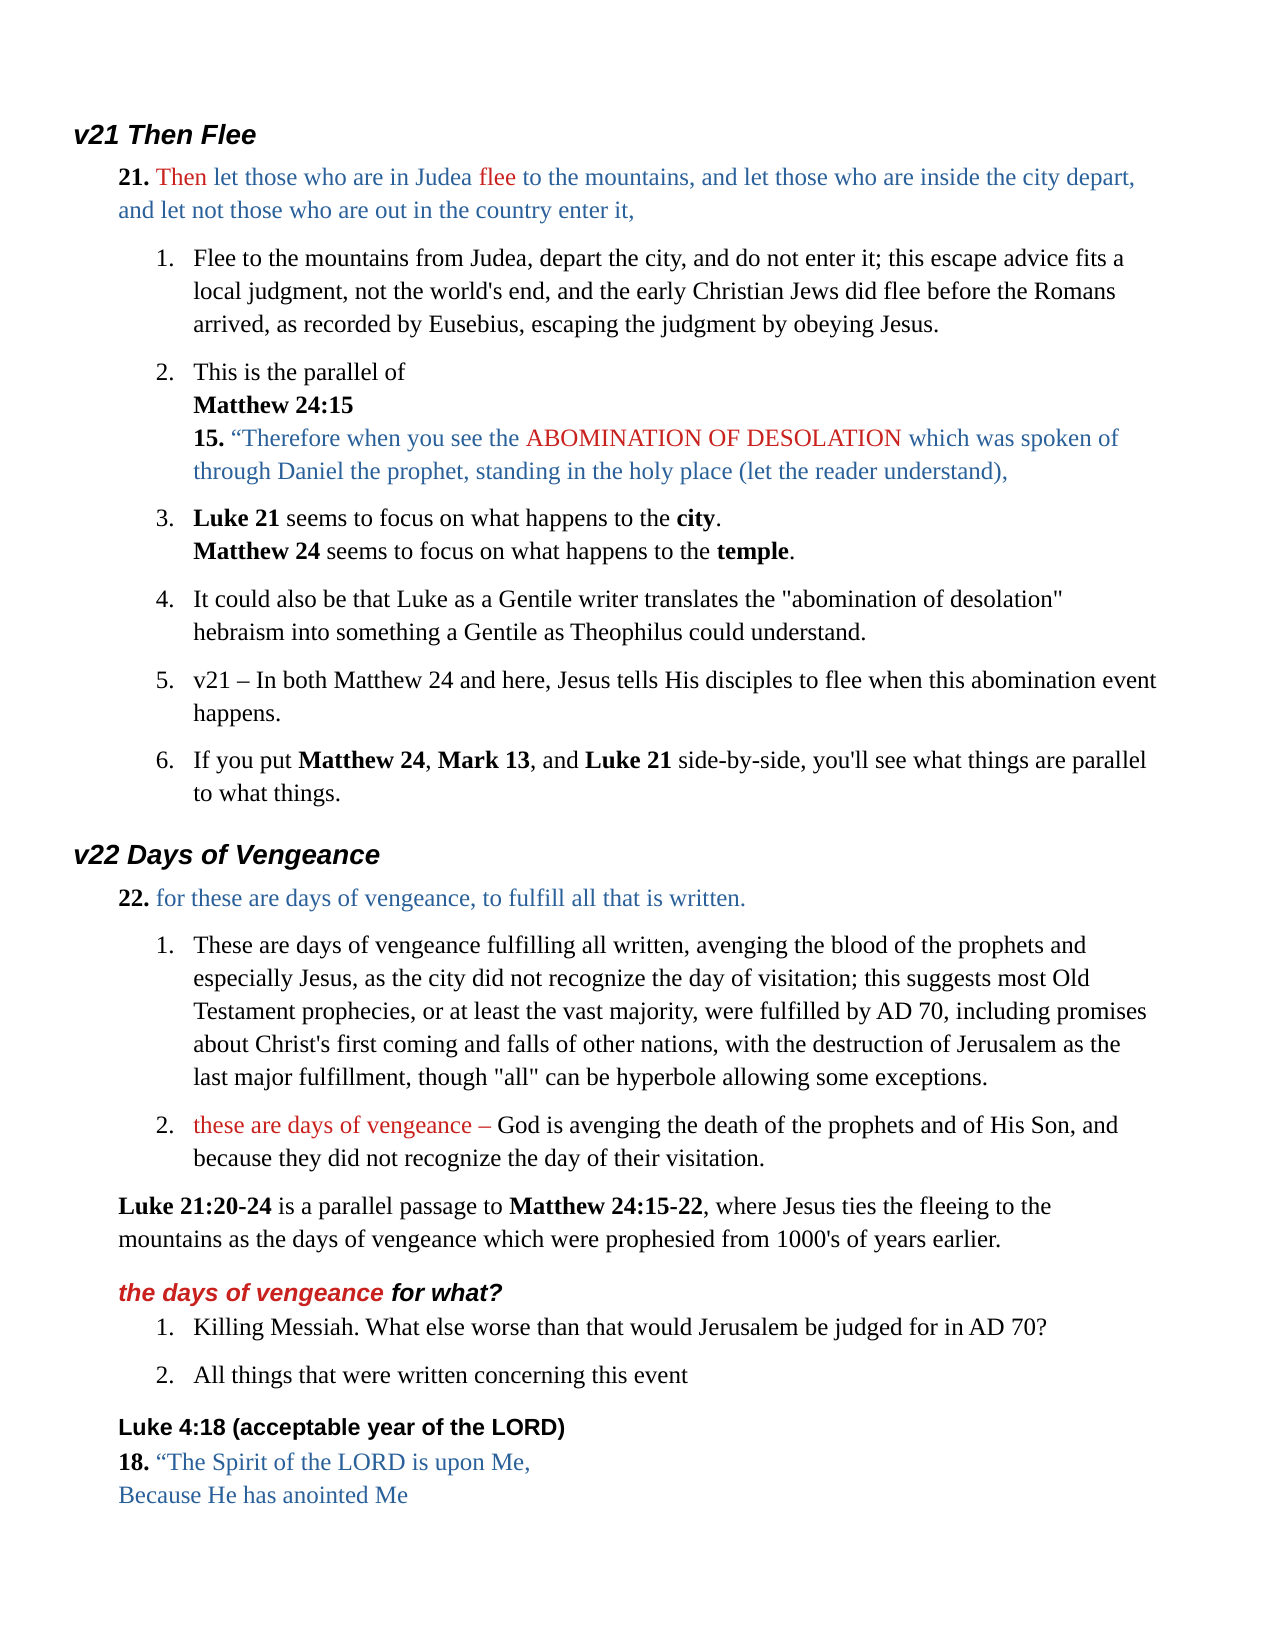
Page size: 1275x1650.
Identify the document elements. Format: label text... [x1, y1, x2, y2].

text 21. Then let those who are in Judea flee to the mountains, and let those who are inside the city depart, and let not those who are out in the country enter it, [118, 162, 1157, 224]
text 22. for these are days of vengeance, to fulfill all that is written. [118, 883, 1157, 912]
list These are days of vengeance fulfilling all written, avenging the blood of the prophets and especially Jesus, as the city did not recognize the day of visitation; this suggests most Old Testament prophecies, or at least the vast majority, were fulfilled by AD 70, including promises about Christ's first coming and falls of other nations, with the destruction of Jerusalem as the last major fulfillment, though "all" can be hyperbole allowing some exceptions. [156, 930, 1157, 1091]
list v21 – In both Matthew 24 and here, Jesus tells His disciples to flee when this abomination event happens. [156, 665, 1157, 726]
text 18. “The Spirit of the LORD is upon Me, Because He has anointed Me [118, 1447, 1157, 1509]
list these are days of vengeance – God is avenging the death of the prophets and of His Son, and because they did not recognize the day of their visitation. [156, 1110, 1157, 1172]
subtitle v21 Then Flee [73, 118, 1157, 150]
text Luke 21:20-24 is a parallel passage to Matthew 24:15-22, where Jesus ties the fleeing to the mountains as the days of vengeance which were prophesied from 1000's of years earlier. [118, 1191, 1157, 1252]
list Luke 21 seems to focus on what happens to the city. Matthew 24 seems to focus on what happens to the temple. [156, 503, 1157, 565]
list If you put Matthew 24, Mark 13, and Luke 21 side-by-side, you'll see what things are parallel to what things. [156, 745, 1157, 807]
list This is the parallel of Matthew 24:15 15. “Therefore when you see the ABOMINATION OF DESOLATION which was spoken of through Daniel the prophet, standing in the holy place (let the reader understand), [156, 357, 1157, 484]
list It could also be that Luke as a Gentile writer translates the "abomination of desolation" hebraism into something a Gentile as Theophilus could understand. [156, 584, 1157, 646]
list Killing Messiah. What else worse than that would Jerusalem be judged for in AD 70? [156, 1312, 1157, 1341]
list Flee to the mountains from Judea, depart the city, and do not enter it; this escape advice fits a local judgment, not the world's end, and the early Christian Jews did flee before the Romans arrived, as recorded by Eusebius, escaping the judgment by obeying Jesus. [156, 243, 1157, 338]
subtitle v22 Days of Vengeance [73, 838, 1157, 870]
subtitle Luke 4:18 (acceptable year of the LORD) [118, 1414, 1157, 1441]
subtitle the days of vengeance for what? [118, 1278, 1157, 1306]
list All things that were written concerning this event [156, 1360, 1157, 1389]
